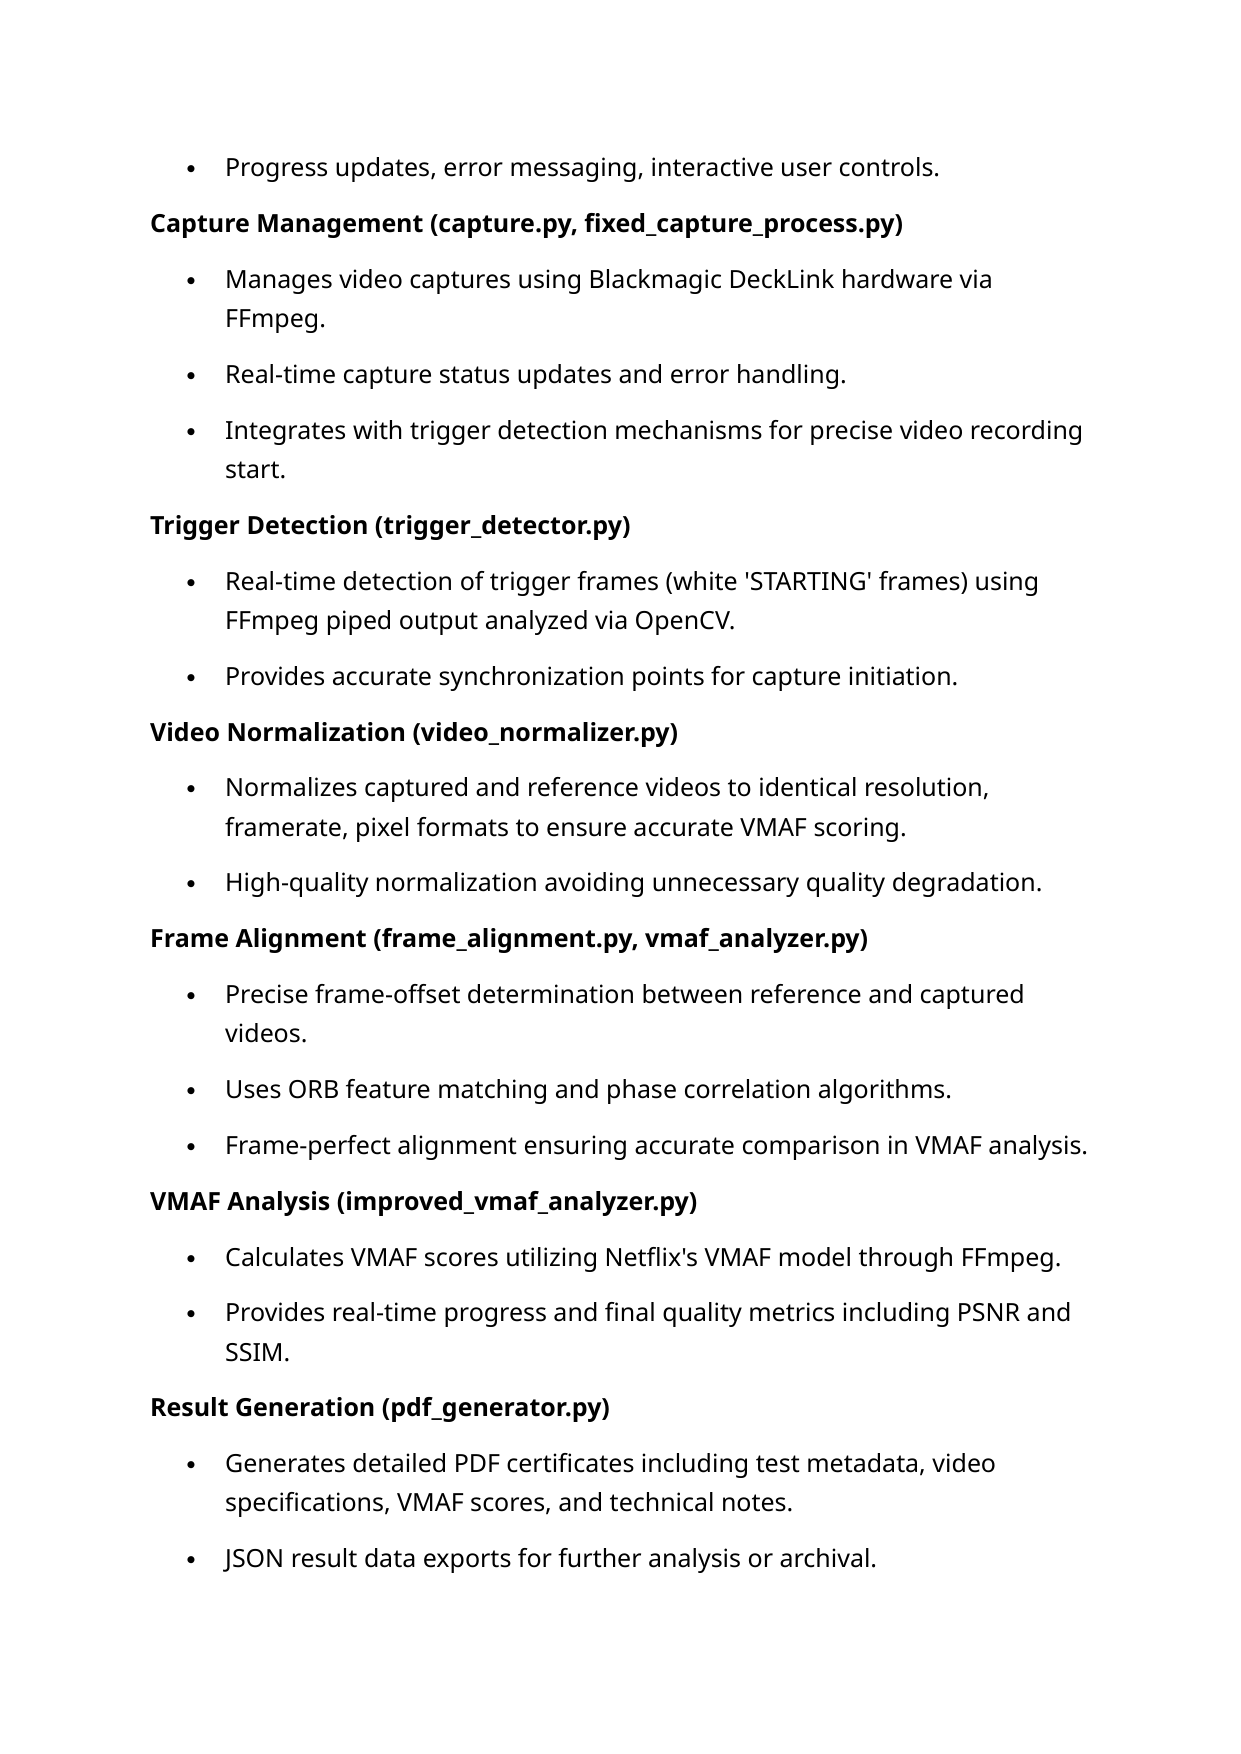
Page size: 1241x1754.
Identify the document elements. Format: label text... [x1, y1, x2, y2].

text Frame Alignment (frame_alignment.py, vmaf_analyzer.py) [150, 921, 1090, 955]
list Calculates VMAF scores utilizing Netflix's VMAF model through FFmpeg. [187, 1239, 1090, 1273]
list Provides real-time progress and final quality metrics including PSNR and SSIM. [187, 1295, 1090, 1368]
text VMAF Analysis (improved_vmaf_analyzer.py) [150, 1183, 1090, 1217]
list Precise frame-offset determination between reference and captured videos. [187, 977, 1090, 1050]
list High-quality normalization avoiding unnecessary quality degradation. [187, 865, 1090, 899]
list Normalizes captured and reference videos to identical resolution, framerate, pixel formats to ensure accurate VMAF scoring. [187, 770, 1090, 843]
list Manages video captures using Blackmagic DeckLink hardware via FFmpeg. [187, 262, 1090, 335]
list JSON result data exports for further analysis or archival. [187, 1541, 1090, 1575]
list Real-time capture status updates and error handling. [187, 357, 1090, 391]
list Progress updates, error messaging, interactive user controls. [187, 150, 1090, 184]
text Capture Management (capture.py, fixed_capture_process.py) [150, 206, 1090, 240]
list Generates detailed PDF certificates including test metadata, video specifications, VMAF scores, and technical notes. [187, 1446, 1090, 1519]
text Trigger Detection (trigger_detector.py) [150, 507, 1090, 542]
text Result Generation (pdf_generator.py) [150, 1390, 1090, 1424]
list Real-time detection of trigger frames (white 'STARTING' frames) using FFmpeg piped output analyzed via OpenCV. [187, 563, 1090, 637]
list Uses ORB feature matching and phase correlation algorithms. [187, 1072, 1090, 1106]
list Frame-perfect alignment ensuring accurate comparison in VMAF analysis. [187, 1127, 1090, 1162]
list Provides accurate synchronization points for capture initiation. [187, 658, 1090, 692]
list Integrates with trigger detection mechanisms for precise video recording start. [187, 412, 1090, 486]
text Video Normalization (video_normalizer.py) [150, 714, 1090, 748]
